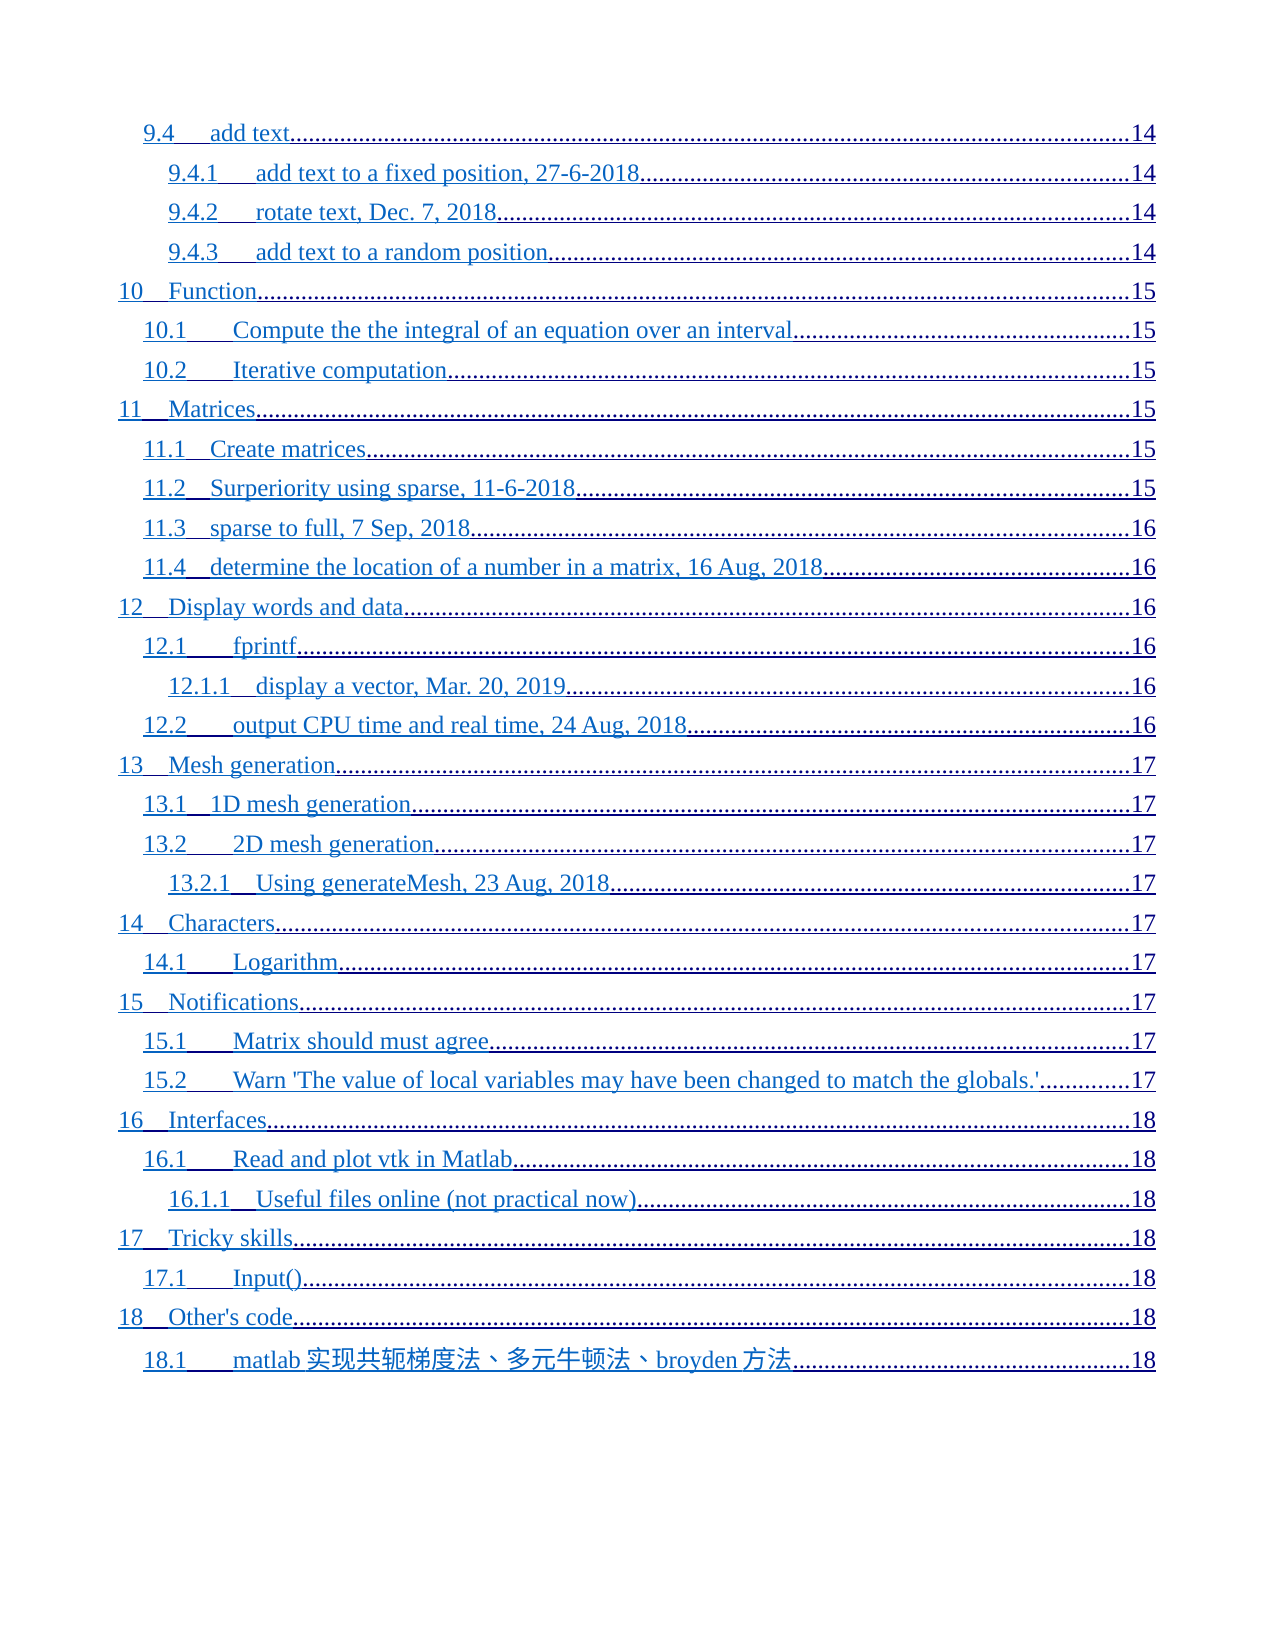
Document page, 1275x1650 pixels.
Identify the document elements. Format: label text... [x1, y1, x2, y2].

text 9.4.3 add text to a random position 14 [168, 237, 1157, 266]
text 13.1 1D mesh generation 17 [143, 789, 1157, 818]
text 18 Other's code 18 [118, 1302, 1157, 1332]
text 9.4.2 rotate text, Dec. 7, 2018 14 [168, 197, 1157, 226]
text 16.1.1 Useful files online (not practical now) 18 [168, 1184, 1157, 1213]
text 15.1 Matrix should must agree 17 [143, 1026, 1157, 1055]
text 11.1 Create matrices 15 [143, 434, 1157, 463]
text 11 Matrices 15 [118, 394, 1157, 423]
text 12.2 output CPU time and real time, 24 Aug, 2018 16 [143, 710, 1157, 739]
text 11.3 sparse to full, 7 Sep, 2018 16 [143, 513, 1157, 542]
text 15 Notifications 17 [118, 987, 1157, 1016]
text 17 Tricky skills 18 [118, 1223, 1157, 1253]
text 16 Interfaces 18 [118, 1105, 1157, 1134]
text 12.1.1 display a vector, Mar. 20, 2019 16 [168, 671, 1157, 700]
text 11.2 Surperiority using sparse, 11-6-2018 15 [143, 473, 1157, 502]
text 9.4.1 add text to a fixed position, 27-6-2018 14 [168, 158, 1157, 187]
text 13 Mesh generation 17 [118, 750, 1157, 779]
text 16.1 Read and plot vtk in Matlab 18 [143, 1144, 1157, 1174]
text 11.4 determine the location of a number in a matrix, 16 Aug, 2018 16 [143, 552, 1157, 581]
text 12 Display words and data 16 [118, 592, 1157, 621]
text 14.1 Logarithm 17 [143, 947, 1157, 976]
text 13.2.1 Using generateMesh, 23 Aug, 2018 17 [168, 868, 1157, 897]
text 13.2 2D mesh generation 17 [143, 829, 1157, 858]
text 10.2 Iterative computation 15 [143, 355, 1157, 384]
text 17.1 Input() 18 [143, 1263, 1157, 1292]
text 9.4 add text 14 [143, 118, 1157, 147]
text 18.1 matlab实现共轭梯度法、多元牛顿法、broyden方法 18 [143, 1342, 1157, 1376]
text 14 Characters 17 [118, 908, 1157, 937]
text 15.2 Warn 'The value of local variables may have been changed to match the globals.' 17 [143, 1066, 1157, 1095]
text 10.1 Compute the the integral of an equation over an interval 15 [143, 316, 1157, 344]
text 10 Function 15 [118, 276, 1157, 305]
text 12.1 fprintf 16 [143, 631, 1157, 660]
